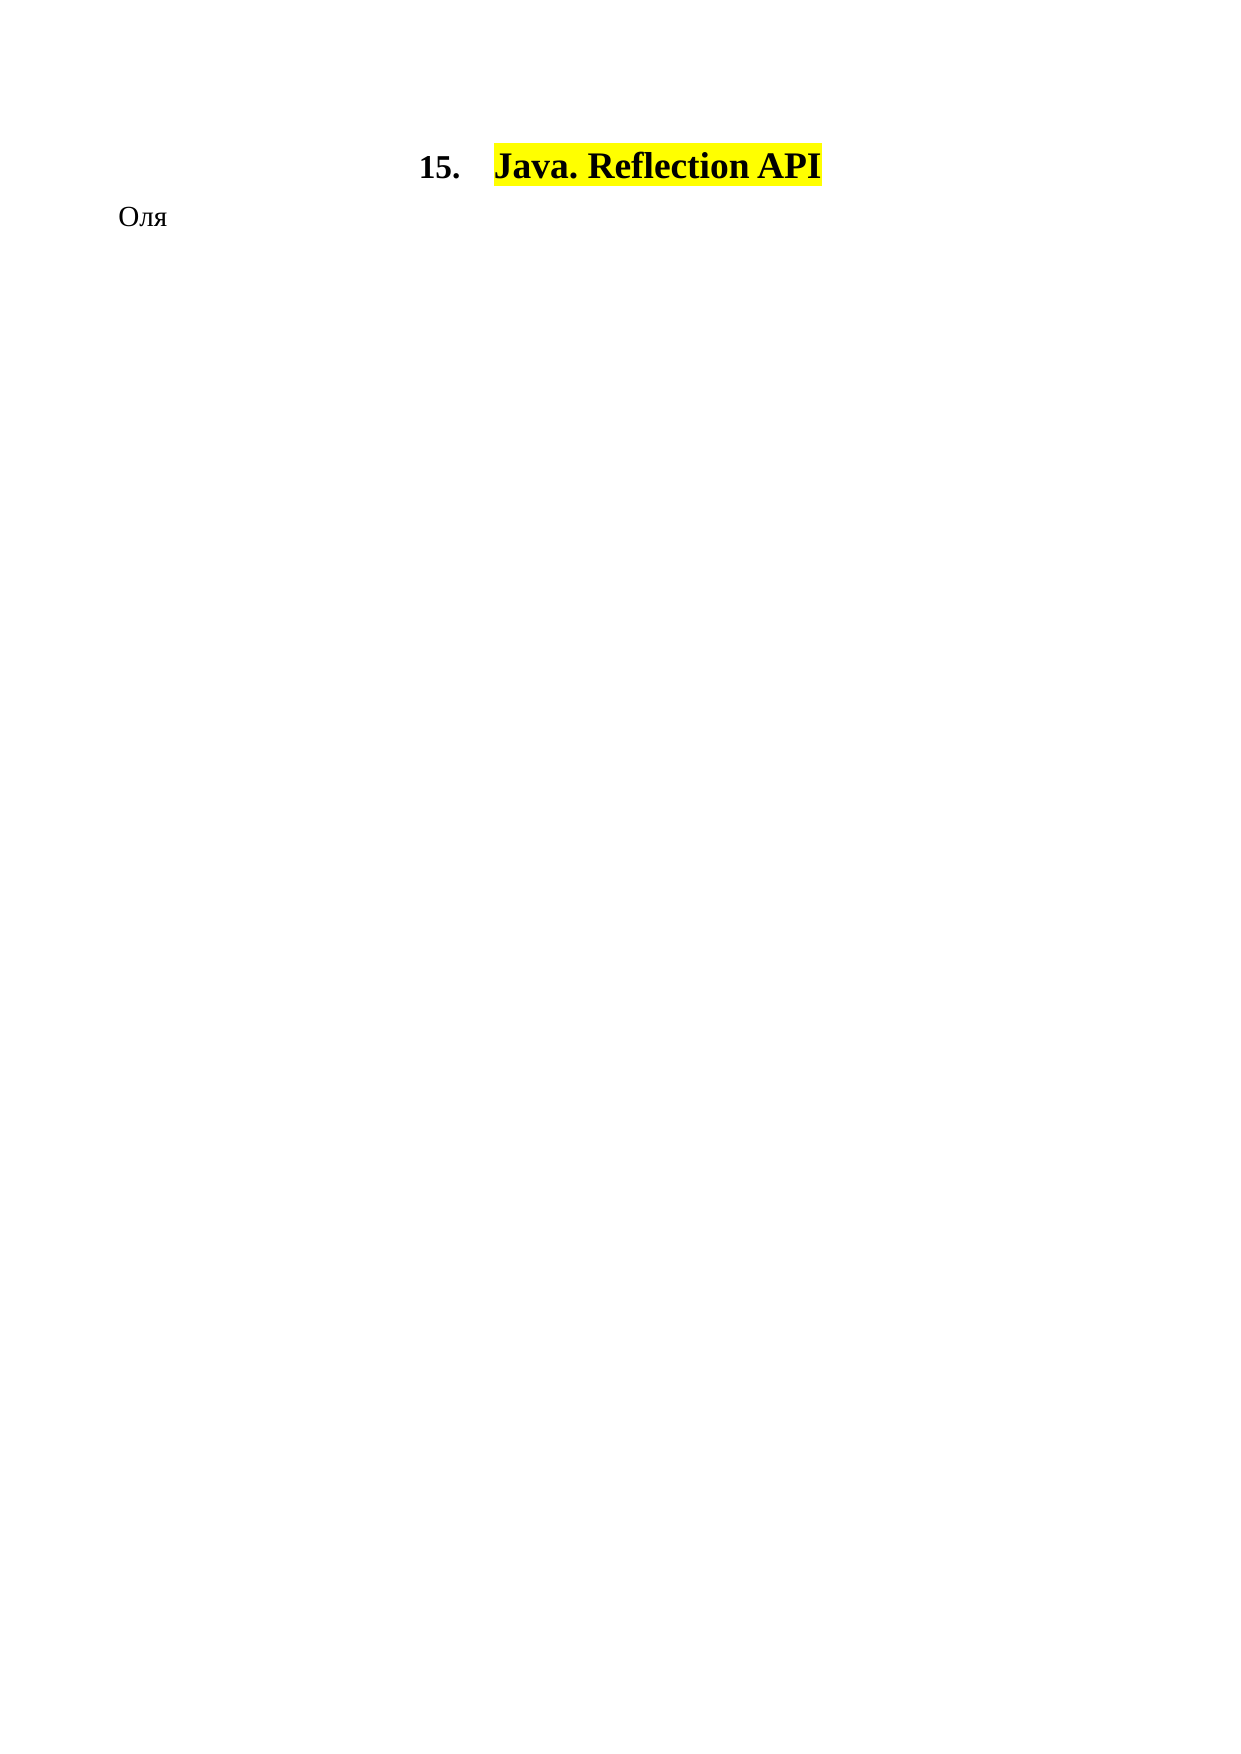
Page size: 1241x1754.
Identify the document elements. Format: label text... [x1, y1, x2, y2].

subtitle Java. Reflection API [118, 143, 1122, 186]
text Оля [118, 199, 1122, 232]
